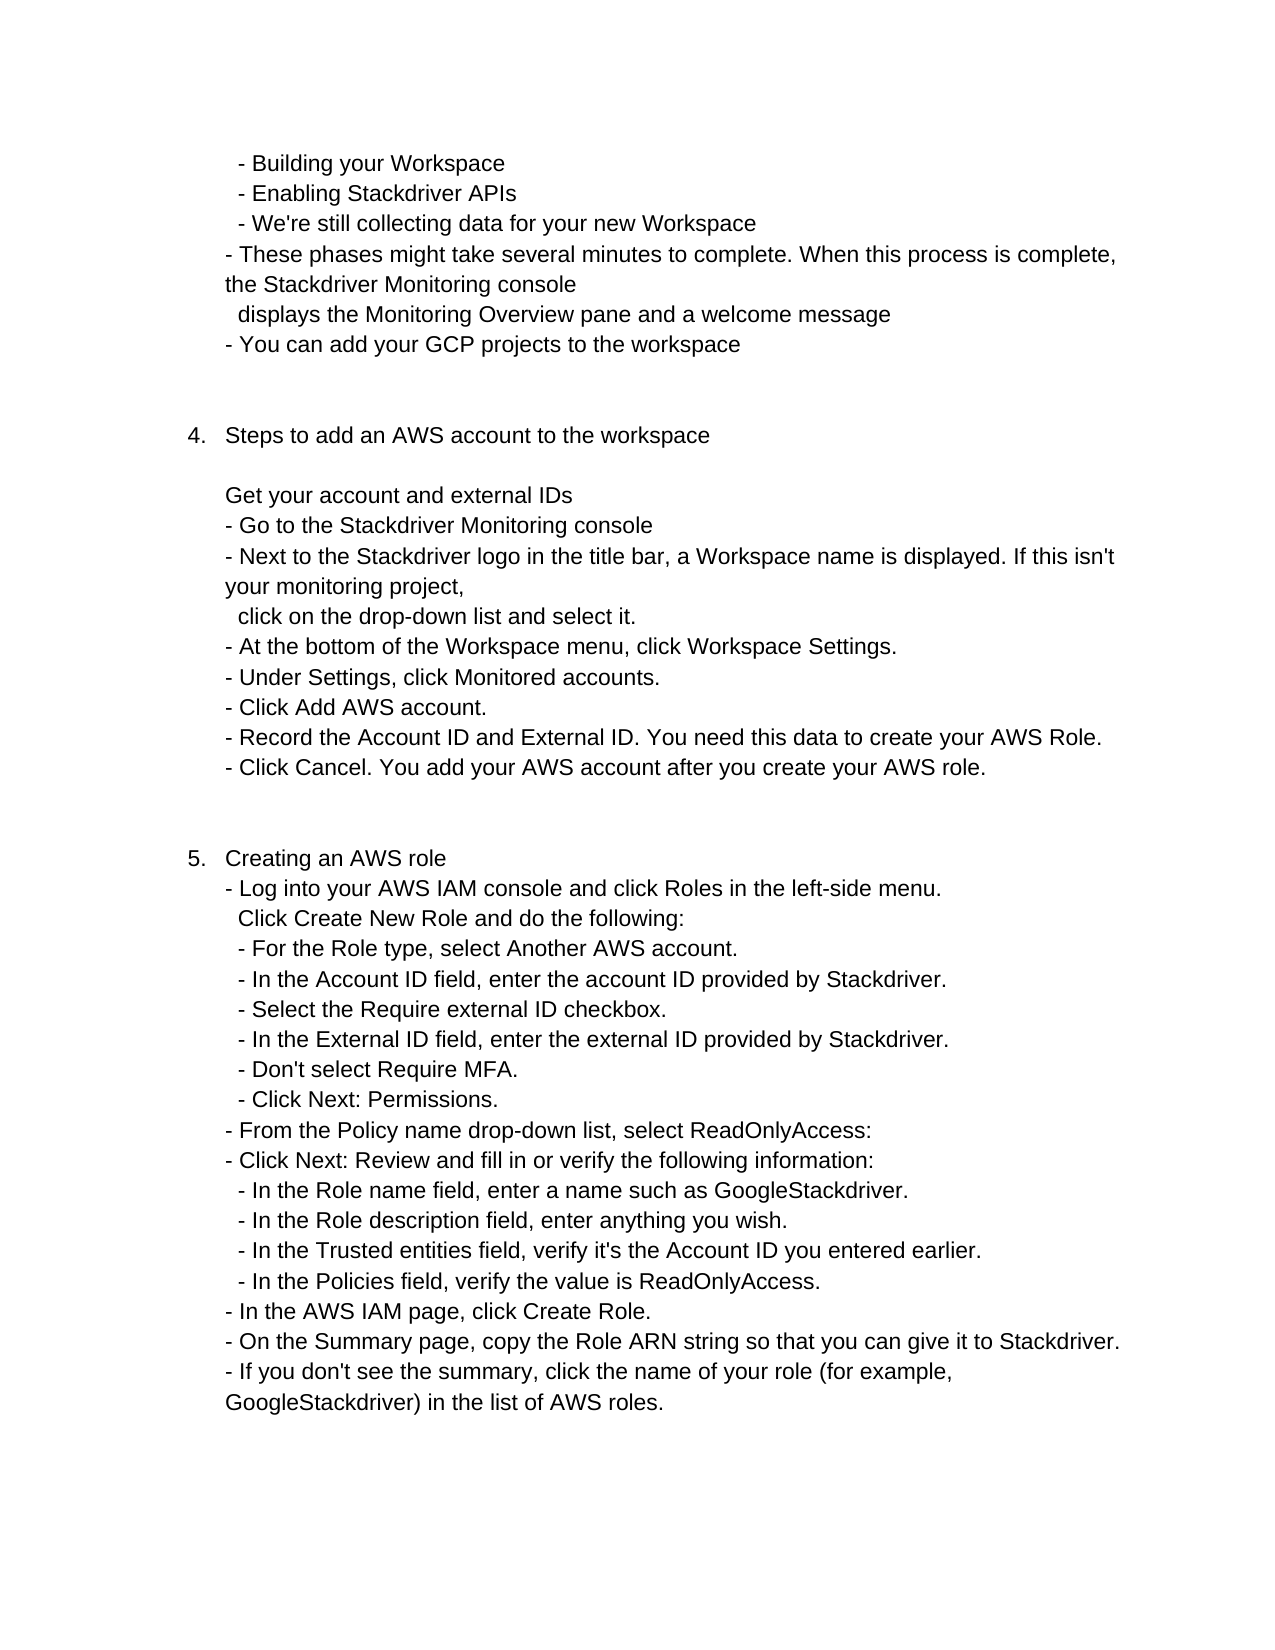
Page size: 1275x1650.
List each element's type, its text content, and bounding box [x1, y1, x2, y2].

text - Click Next: Permissions. [225, 1086, 1125, 1113]
text - Under Settings, click Monitored accounts. [225, 663, 1125, 690]
text - In the External ID field, enter the external ID provided by Stackdriver. [225, 1026, 1125, 1052]
text - These phases might take several minutes to complete. When this process is complete, the Stackdriver Monitoring console [225, 241, 1125, 297]
list Steps to add an AWS account to the workspace [187, 422, 1125, 448]
text - Next to the Stackdriver logo in the title bar, a Workspace name is displayed. If this isn't your monitoring project, [225, 543, 1125, 599]
text - In the Role description field, enter anything you wish. [225, 1207, 1125, 1234]
text - If you don't see the summary, click the name of your role (for example, GoogleStackdriver) in the list of AWS roles. [225, 1358, 1125, 1415]
text - Don't select Require MFA. [225, 1056, 1125, 1083]
text - Building your Workspace [225, 150, 1125, 176]
text - Enabling Stackdriver APIs [225, 180, 1125, 207]
text - Select the Require external ID checkbox. [225, 996, 1125, 1022]
text - In the Account ID field, enter the account ID provided by Stackdriver. [225, 966, 1125, 992]
list Creating an AWS role [187, 845, 1125, 871]
text - We're still collecting data for your new Workspace [225, 210, 1125, 237]
text - Click Next: Review and fill in or verify the following information: [225, 1147, 1125, 1173]
text - In the AWS IAM page, click Create Role. [225, 1298, 1125, 1324]
text click on the drop-down list and select it. [225, 603, 1125, 629]
text - From the Policy name drop-down list, select ReadOnlyAccess: [225, 1117, 1125, 1143]
text - At the bottom of the Workspace menu, click Workspace Settings. [225, 633, 1125, 660]
text - You can add your GCP projects to the workspace [225, 331, 1125, 358]
text - Click Add AWS account. [225, 694, 1125, 720]
text - Click Cancel. You add your AWS account after you create your AWS role. [225, 754, 1125, 781]
text - On the Summary page, copy the Role ARN string so that you can give it to Stackdriver. [225, 1328, 1125, 1354]
text - Go to the Stackdriver Monitoring console [225, 512, 1125, 539]
text - In the Trusted entities field, verify it's the Account ID you entered earlier. [225, 1237, 1125, 1264]
text - Record the Account ID and External ID. You need this data to create your AWS Role. [225, 724, 1125, 750]
text displays the Monitoring Overview pane and a welcome message [225, 301, 1125, 327]
text - Log into your AWS IAM console and click Roles in the left-side menu. [225, 875, 1125, 901]
text - In the Policies field, verify the value is ReadOnlyAccess. [225, 1268, 1125, 1294]
text - In the Role name field, enter a name such as GoogleStackdriver. [225, 1177, 1125, 1203]
text Click Create New Role and do the following: [225, 905, 1125, 932]
text Get your account and external IDs [225, 482, 1125, 509]
text - For the Role type, select Another AWS account. [225, 935, 1125, 962]
